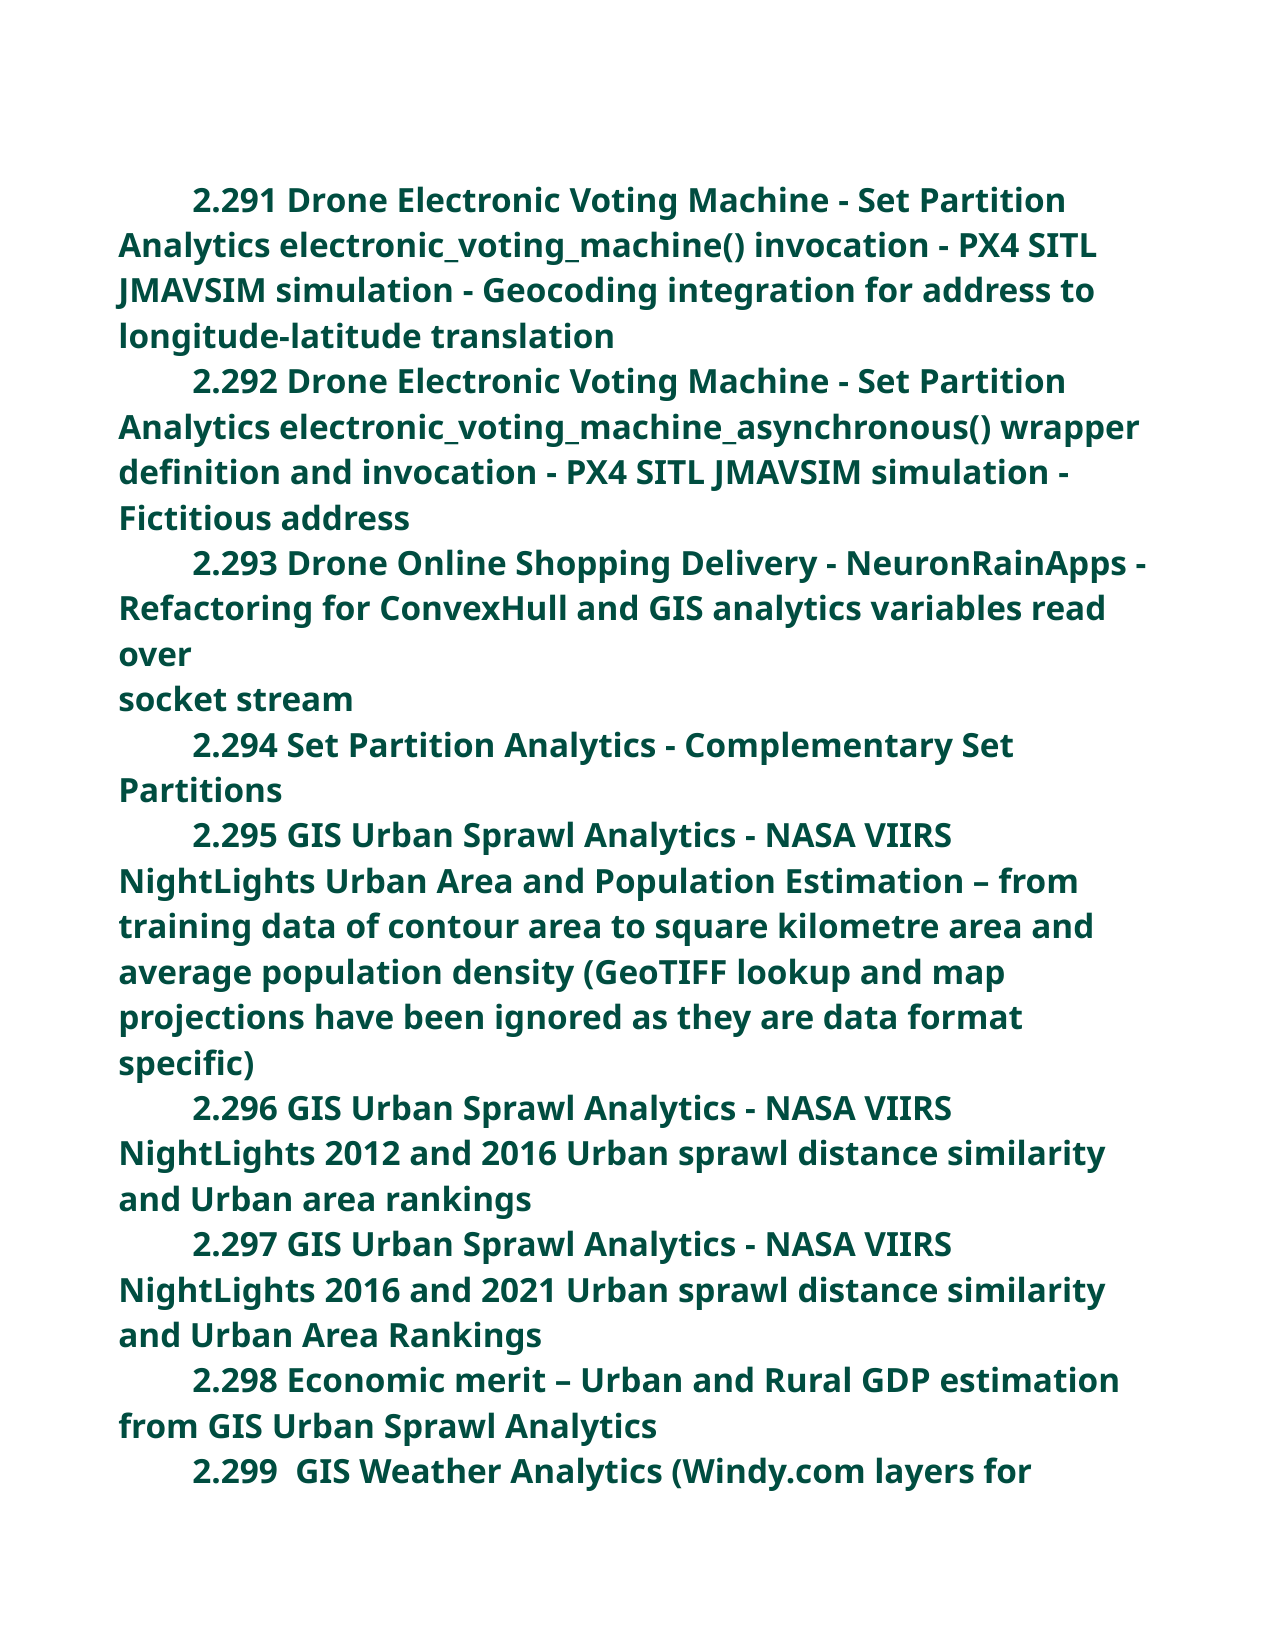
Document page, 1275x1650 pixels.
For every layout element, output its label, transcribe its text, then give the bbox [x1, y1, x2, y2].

text 2.296 GIS Urban Sprawl Analytics - NASA VIIRS NightLights 2012 and 2016 Urban sprawl distance similarity and Urban area rankings [118, 1085, 1157, 1221]
text socket stream [118, 676, 1157, 721]
text 2.299 GIS Weather Analytics (Windy.com layers for [118, 1448, 1157, 1493]
text 2.291 Drone Electronic Voting Machine - Set Partition Analytics electronic_voting_machine() invocation - PX4 SITL JMAVSIM simulation - Geocoding integration for address to longitude-latitude translation [118, 176, 1157, 358]
text 2.294 Set Partition Analytics - Complementary Set Partitions [118, 721, 1157, 812]
text 2.293 Drone Online Shopping Delivery - NeuronRainApps - Refactoring for ConvexHull and GIS analytics variables read over [118, 540, 1157, 676]
text 2.298 Economic merit – Urban and Rural GDP estimation from GIS Urban Sprawl Analytics [118, 1357, 1157, 1448]
text 2.295 GIS Urban Sprawl Analytics - NASA VIIRS NightLights Urban Area and Population Estimation – from training data of contour area to square kilometre area and average population density (GeoTIFF lookup and map projections have been ignored as they are data format specific) [118, 812, 1157, 1085]
text 2.297 GIS Urban Sprawl Analytics - NASA VIIRS NightLights 2016 and 2021 Urban sprawl distance similarity and Urban Area Rankings [118, 1221, 1157, 1357]
text 2.292 Drone Electronic Voting Machine - Set Partition Analytics electronic_voting_machine_asynchronous() wrapper definition and invocation - PX4 SITL JMAVSIM simulation - Fictitious address [118, 358, 1157, 540]
